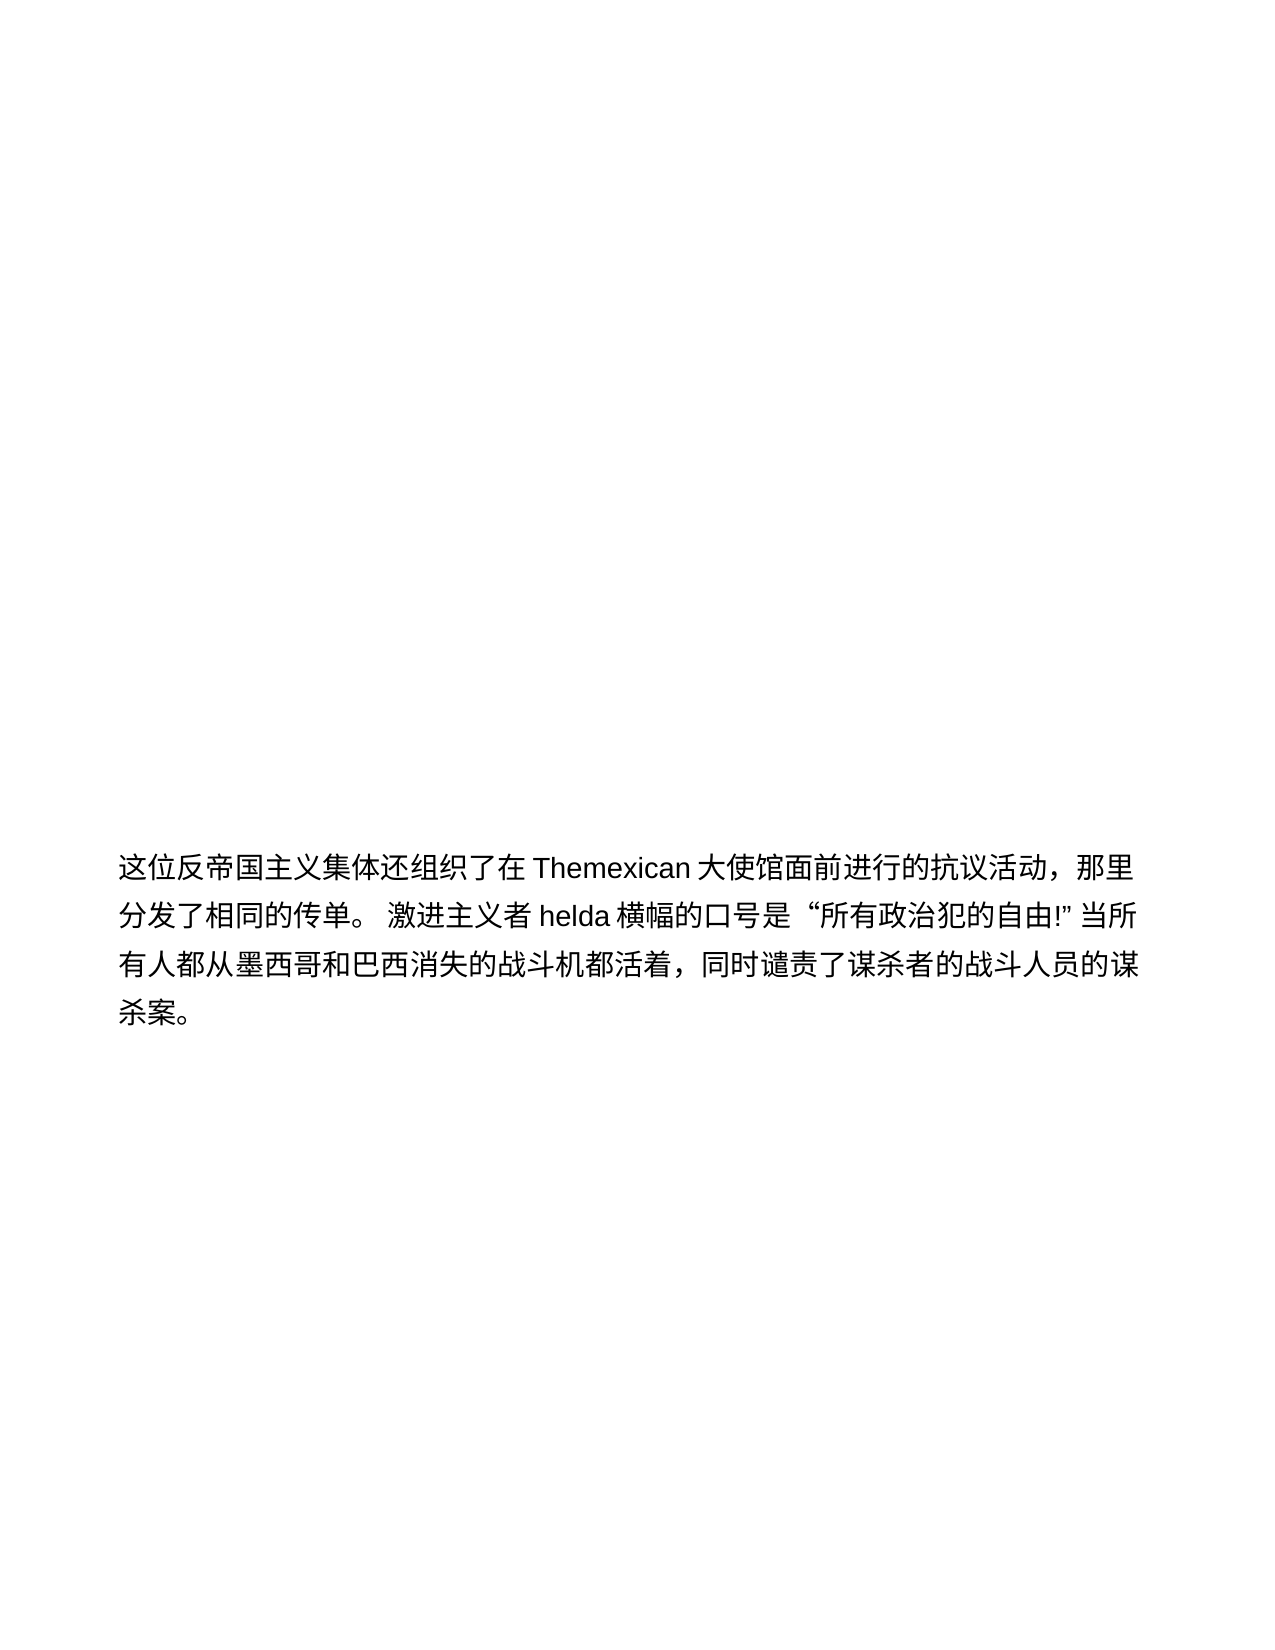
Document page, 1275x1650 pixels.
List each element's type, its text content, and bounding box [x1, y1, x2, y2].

text 这位反帝国主义集体还组织了在Themexican大使馆面前进行的抗议活动，那里分发了相同的传单。 激进主义者helda横幅的口号是“所有政治犯的自由!” 当所有人都从墨西哥和巴西消失的战斗机都活着，同时谴责了谋杀者的战斗人员的谋杀案。 [118, 118, 1157, 1032]
